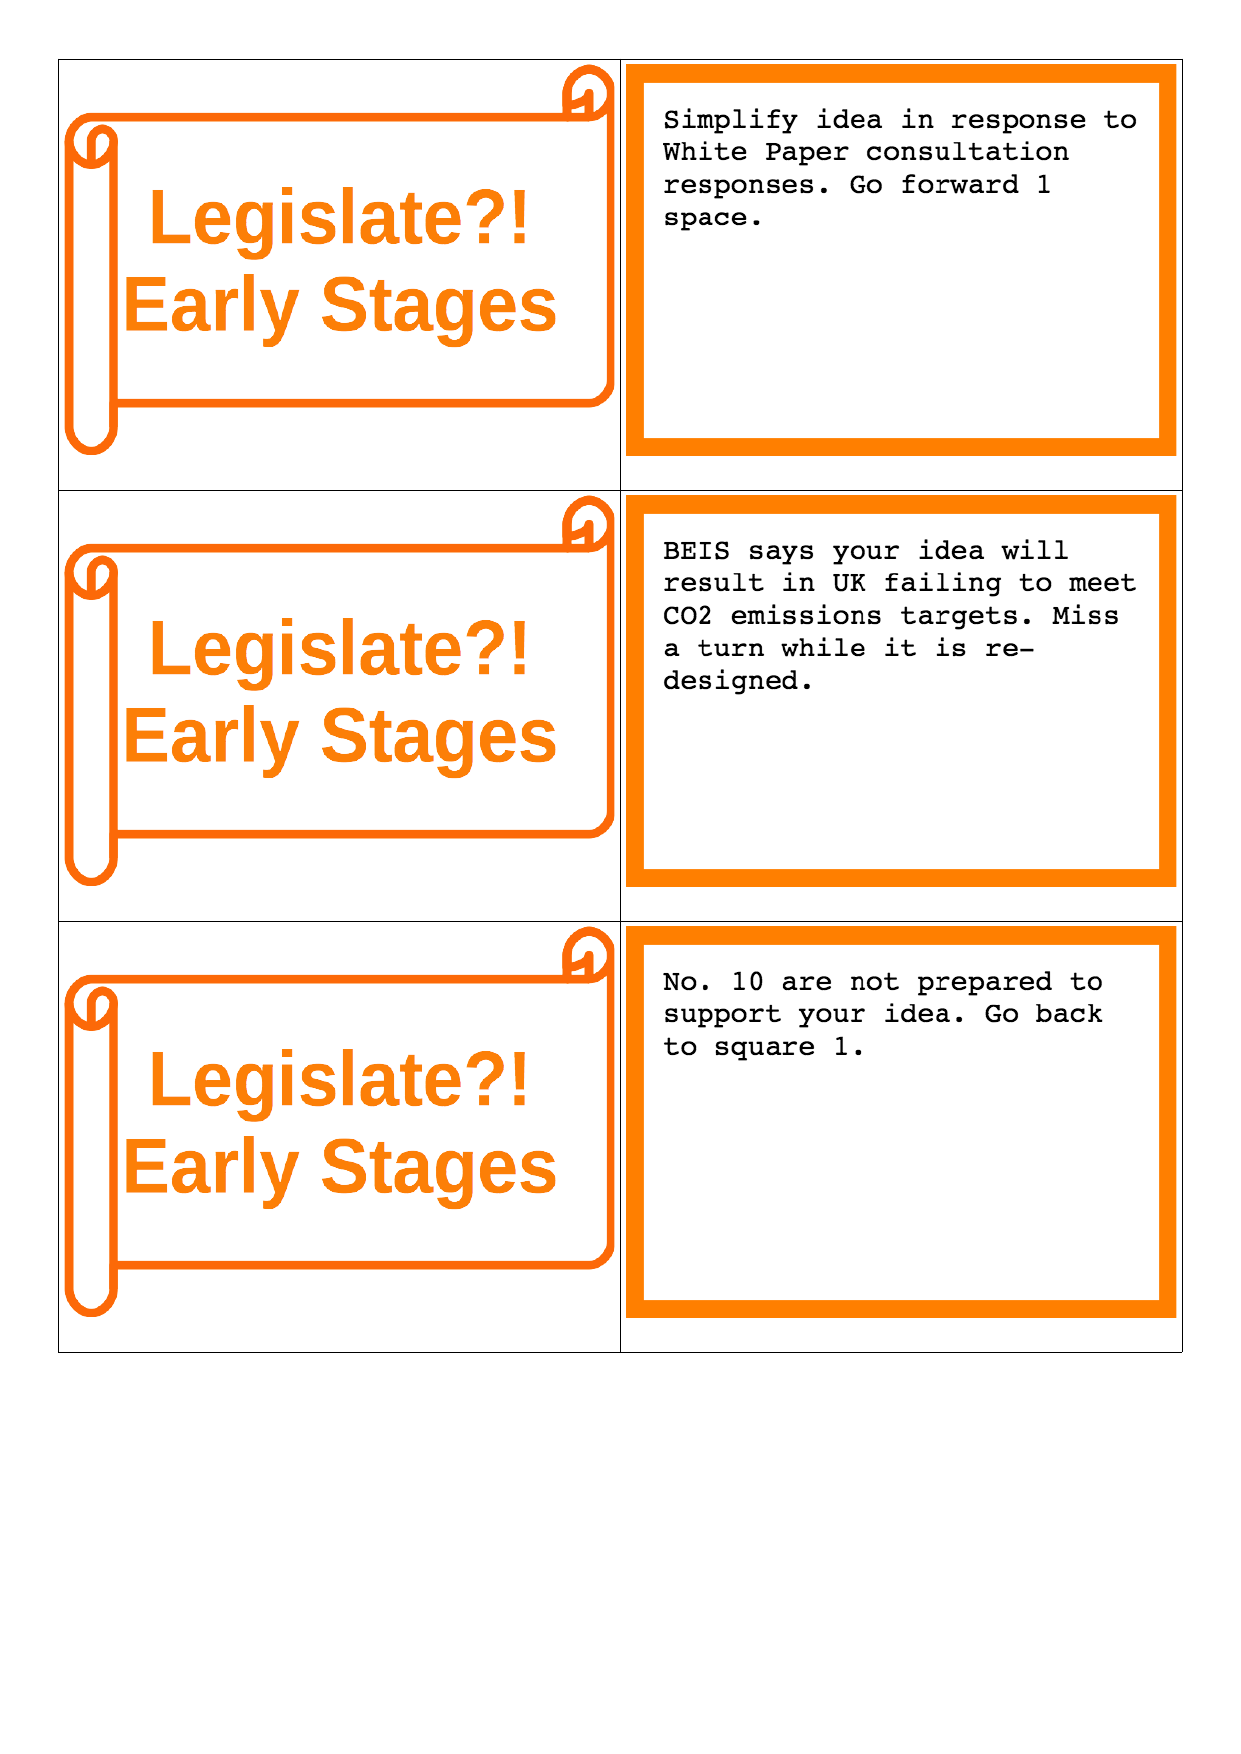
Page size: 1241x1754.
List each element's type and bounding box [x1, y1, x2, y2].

table_cell [59, 922, 620, 1352]
picture [64, 926, 615, 1317]
picture [626, 926, 1177, 1318]
table_cell [59, 491, 620, 921]
table_cell [621, 922, 1182, 1352]
table_cell [59, 60, 620, 489]
table_cell [621, 60, 1182, 489]
picture [626, 64, 1177, 456]
table_cell [621, 491, 1182, 921]
picture [64, 495, 615, 886]
picture [64, 64, 615, 455]
picture [626, 495, 1177, 887]
